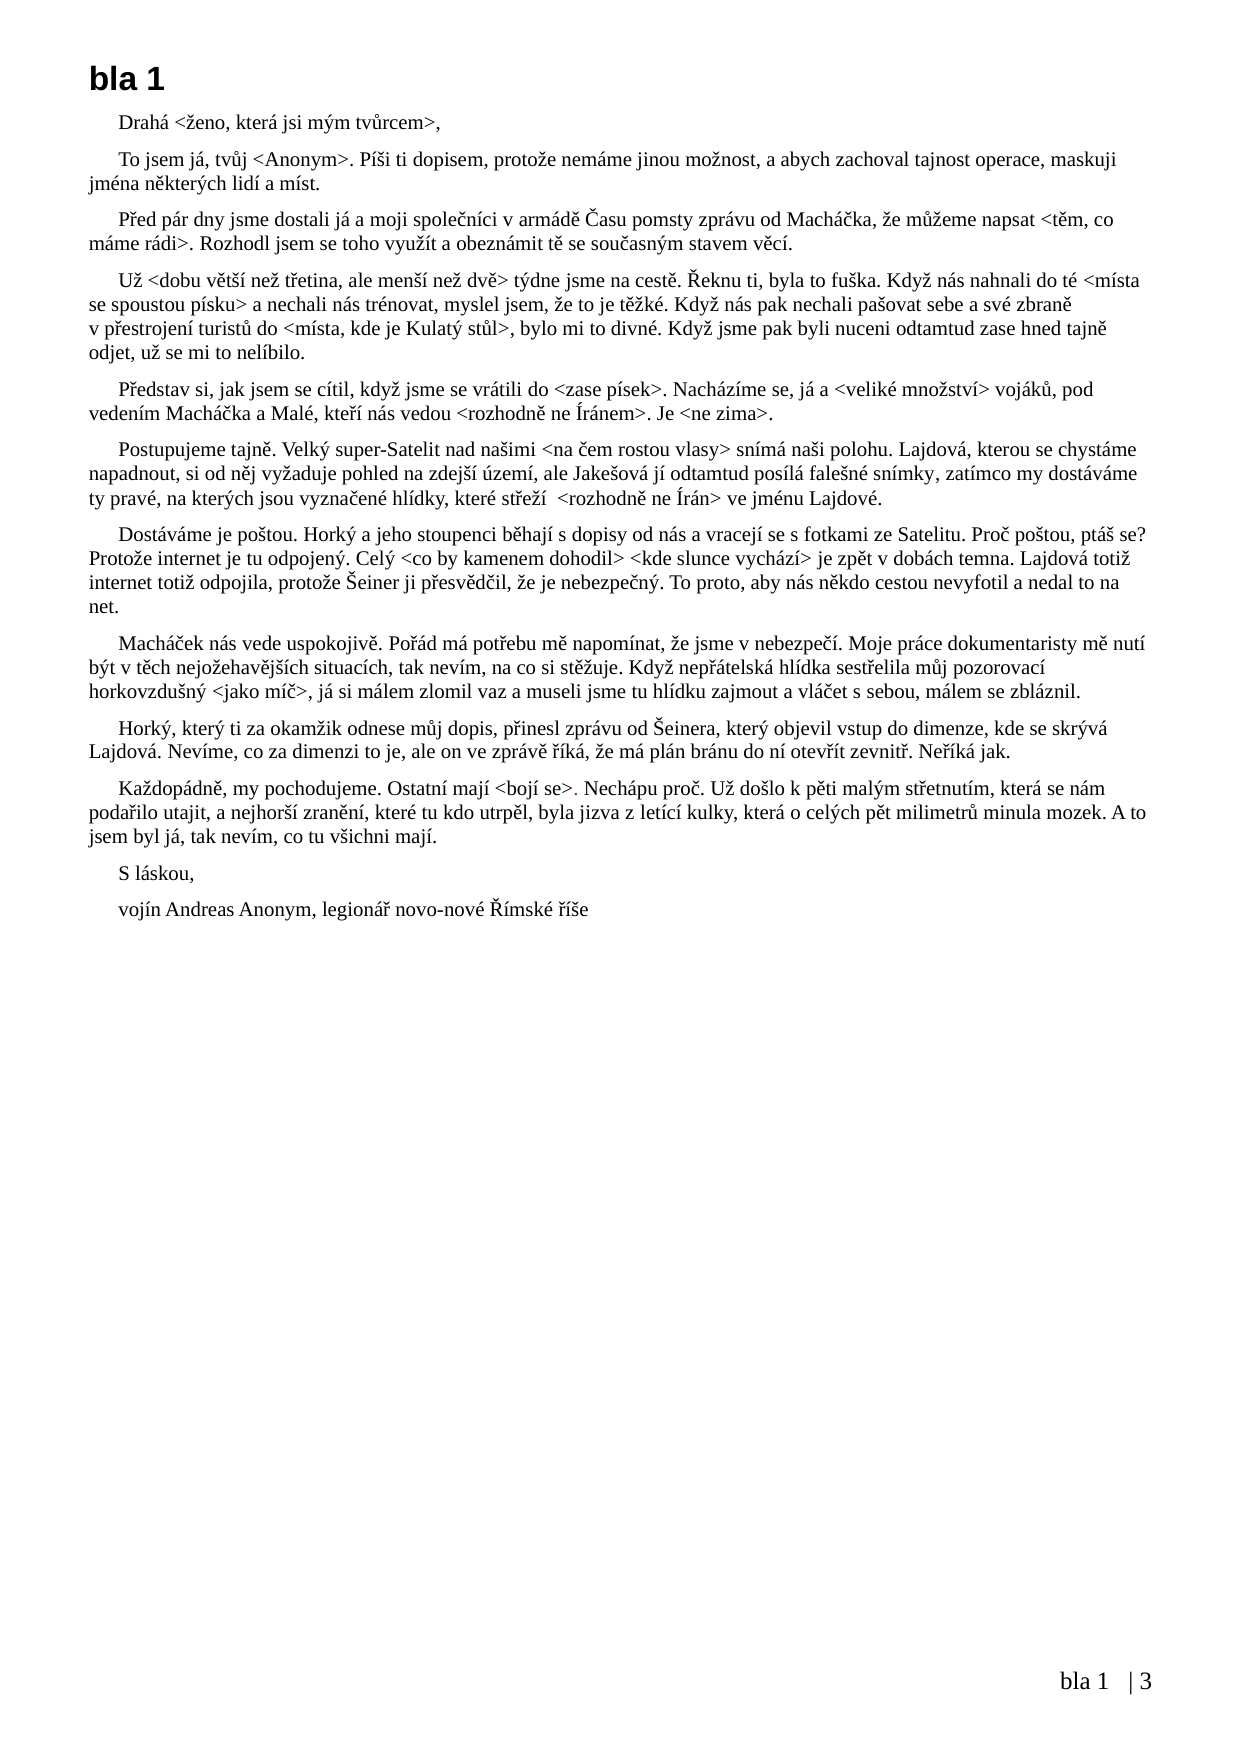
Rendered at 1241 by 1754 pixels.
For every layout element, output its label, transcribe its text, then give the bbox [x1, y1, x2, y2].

text To jsem já, tvůj <Anonym>. Píši ti dopisem, protože nemáme jinou možnost, a abych zachoval tajnost operace, maskuji jména některých lidí a míst. [88, 147, 1152, 195]
text Každopádně, my pochodujeme. Ostatní mají <bojí se>. Nechápu proč. Už došlo k pěti malým střetnutím, která se nám podařilo utajit, a nejhorší zranění, které tu kdo utrpěl, byla jizva z letící kulky, která o celých pět milimetrů minula mozek. A to jsem byl já, tak nevím, co tu všichni mají. [88, 776, 1152, 848]
text Před pár dny jsme dostali já a moji společníci v armádě Času pomsty zprávu od Macháčka, že můžeme napsat <těm, co máme rádi>. Rozhodl jsem se toho využít a obeznámit tě se současným stavem věcí. [88, 207, 1152, 255]
text Představ si, jak jsem se cítil, když jsme se vrátili do <zase písek>. Nacházíme se, já a <veliké množství> vojáků, pod vedením Macháčka a Malé, kteří nás vedou <rozhodně ne Íránem>. Je <ne zima>. [88, 377, 1152, 425]
text Horký, který ti za okamžik odnese můj dopis, přinesl zprávu od Šeinera, který objevil vstup do dimenze, kde se skrývá Lajdová. Nevíme, co za dimenzi to je, ale on ve zprávě říká, že má plán bránu do ní otevřít zevnitř. Neříká jak. [88, 715, 1152, 763]
text S láskou, [88, 861, 1152, 885]
text Drahá <ženo, která jsi mým tvůrcem>, [88, 110, 1152, 134]
text Macháček nás vede uspokojivě. Pořád má potřebu mě napomínat, že jsme v nebezpečí. Moje práce dokumentaristy mě nutí být v těch nejožehavějších situacích, tak nevím, na co si stěžuje. Když nepřátelská hlídka sestřelila můj pozorovací horkovzdušný <jako míč>, já si málem zlomil vaz a museli jsme tu hlídku zajmout a vláčet s sebou, málem se zbláznil. [88, 631, 1152, 703]
text Dostáváme je poštou. Horký a jeho stoupenci běhají s dopisy od nás a vracejí se s fotkami ze Satelitu. Proč poštou, ptáš se? Protože internet je tu odpojený. Celý <co by kamenem dohodil> <kde slunce vychází> je zpět v dobách temna. Lajdová totiž internet totiž odpojila, protože Šeiner ji přesvědčil, že je nebezpečný. To proto, aby nás někdo cestou nevyfotil a nedal to na net. [88, 522, 1152, 618]
text Postupujeme tajně. Velký super-Satelit nad našimi <na čem rostou vlasy> snímá naši polohu. Lajdová, kterou se chystáme napadnout, si od něj vyžaduje pohled na zdejší území, ale Jakešová jí odtamtud posílá falešné snímky, zatímco my dostáváme ty pravé, na kterých jsou vyznačené hlídky, které střeží <rozhodně ne Írán> ve jménu Lajdové. [88, 437, 1152, 509]
text vojín Andreas Anonym, legionář novo-nové Římské říše [88, 897, 1152, 921]
text Už <dobu větší než třetina, ale menší než dvě> týdne jsme na cestě. Řeknu ti, byla to fuška. Když nás nahnali do té <místa se spoustou písku> a nechali nás trénovat, myslel jsem, že to je těžké. Když nás pak nechali pašovat sebe a své zbraně v přestrojení turistů do <místa, kde je Kulatý stůl>, bylo mi to divné. Když jsme pak byli nuceni odtamtud zase hned tajně odjet, už se mi to nelíbilo. [88, 268, 1152, 364]
subtitle bla 1 [88, 59, 1152, 98]
